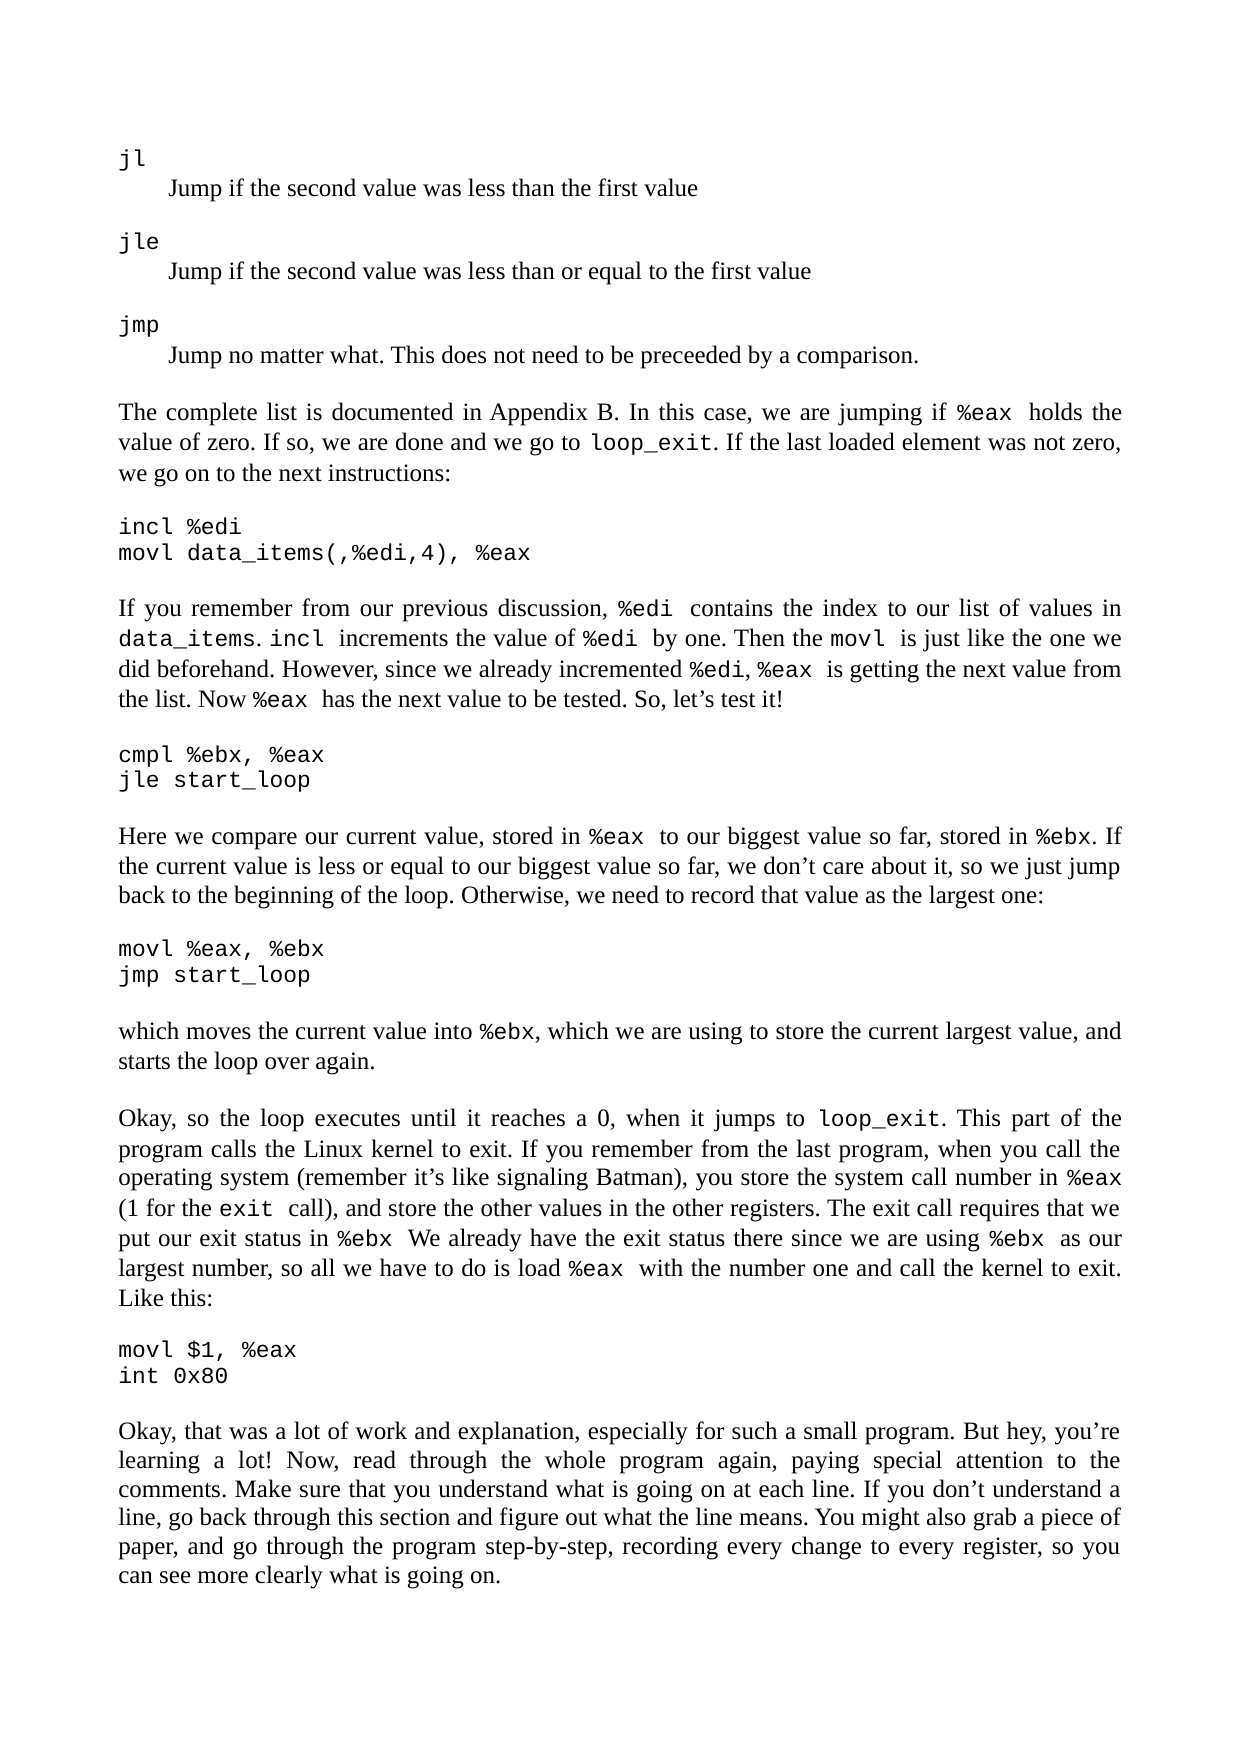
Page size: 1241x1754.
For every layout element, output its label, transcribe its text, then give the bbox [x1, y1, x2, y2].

text jle start_loop [118, 769, 1122, 795]
text which moves the current value into %ebx, which we are using to store the current largest value, and starts the loop over again. [118, 1016, 1122, 1075]
text The complete list is documented in Appendix B. In this case, we are jumping if %eax holds the value of zero. If so, we are done and we go to loop_exit. If the last loaded element was not zero, we go on to the next instructions: [118, 397, 1122, 486]
text Jump if the second value was less than the first value [118, 173, 1122, 202]
text jle [118, 230, 1122, 256]
text jmp [118, 314, 1122, 340]
text Jump if the second value was less than or equal to the first value [118, 256, 1122, 285]
text int 0x80 [118, 1364, 1122, 1390]
text incl %edi [118, 515, 1122, 541]
text Jump no matter what. This does not need to be preceeded by a comparison. [118, 340, 1122, 368]
text Okay, that was a lot of work and explanation, especially for such a small program. But hey, you’re learning a lot! Now, read through the whole program again, paying special attention to the comments. Make sure that you understand what is going on at each line. If you don’t understand a line, go back through this section and figure out what the line means. You might also grab a piece of paper, and go through the program step-by-step, recording every change to every register, so you can see more clearly what is going on. [118, 1416, 1122, 1589]
text jl [118, 147, 1122, 173]
text Okay, so the loop executes until it reaches a 0, when it jumps to loop_exit. This part of the program calls the Linux kernel to exit. If you remember from the last program, when you call the operating system (remember it’s like signaling Batman), you store the system call number in %eax (1 for the exit call), and store the other values in the other registers. The exit call requires that we put our exit status in %ebx We already have the exit status there since we are using %ebx as our largest number, so all we have to do is load %eax with the number one and call the kernel to exit. Like this: [118, 1103, 1122, 1312]
text movl data_items(,%edi,4), %eax [118, 541, 1122, 567]
text If you remember from our previous discussion, %edi contains the index to our list of values in data_items. incl increments the value of %edi by one. Then the movl is just like the one we did beforehand. However, since we already incremented %edi, %eax is getting the next value from the list. Now %eax has the next value to be tested. So, let’s test it! [118, 593, 1122, 714]
text movl $1, %eax [118, 1338, 1122, 1364]
text jmp start_loop [118, 963, 1122, 989]
text Here we compare our current value, stored in %eax to our biggest value so far, stored in %ebx. If the current value is less or equal to our biggest value so far, we don’t care about it, so we just jump back to the beginning of the loop. Otherwise, we need to record that value as the largest one: [118, 821, 1122, 909]
text cmpl %ebx, %eax [118, 743, 1122, 769]
text movl %eax, %ebx [118, 938, 1122, 963]
